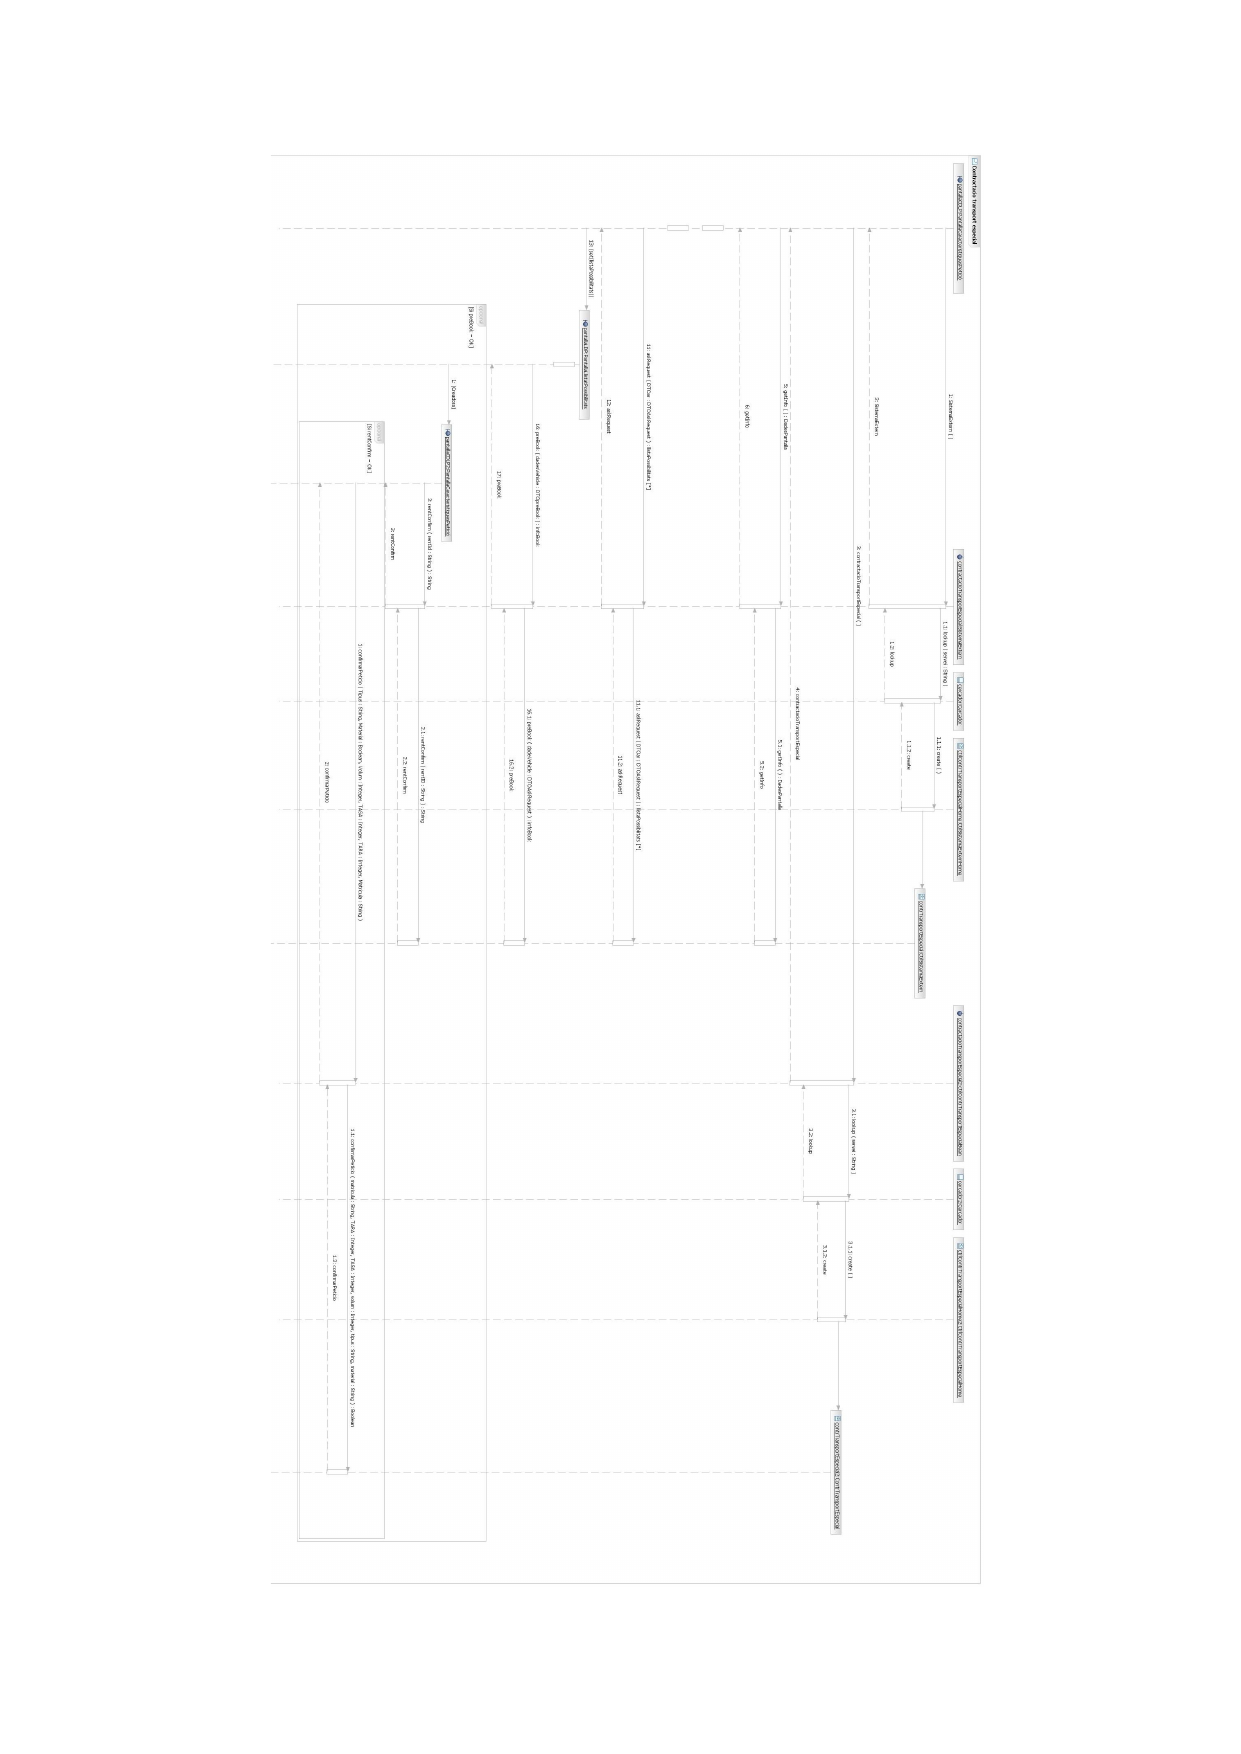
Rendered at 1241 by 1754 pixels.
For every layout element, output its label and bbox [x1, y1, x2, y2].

picture [270, 153, 984, 1587]
